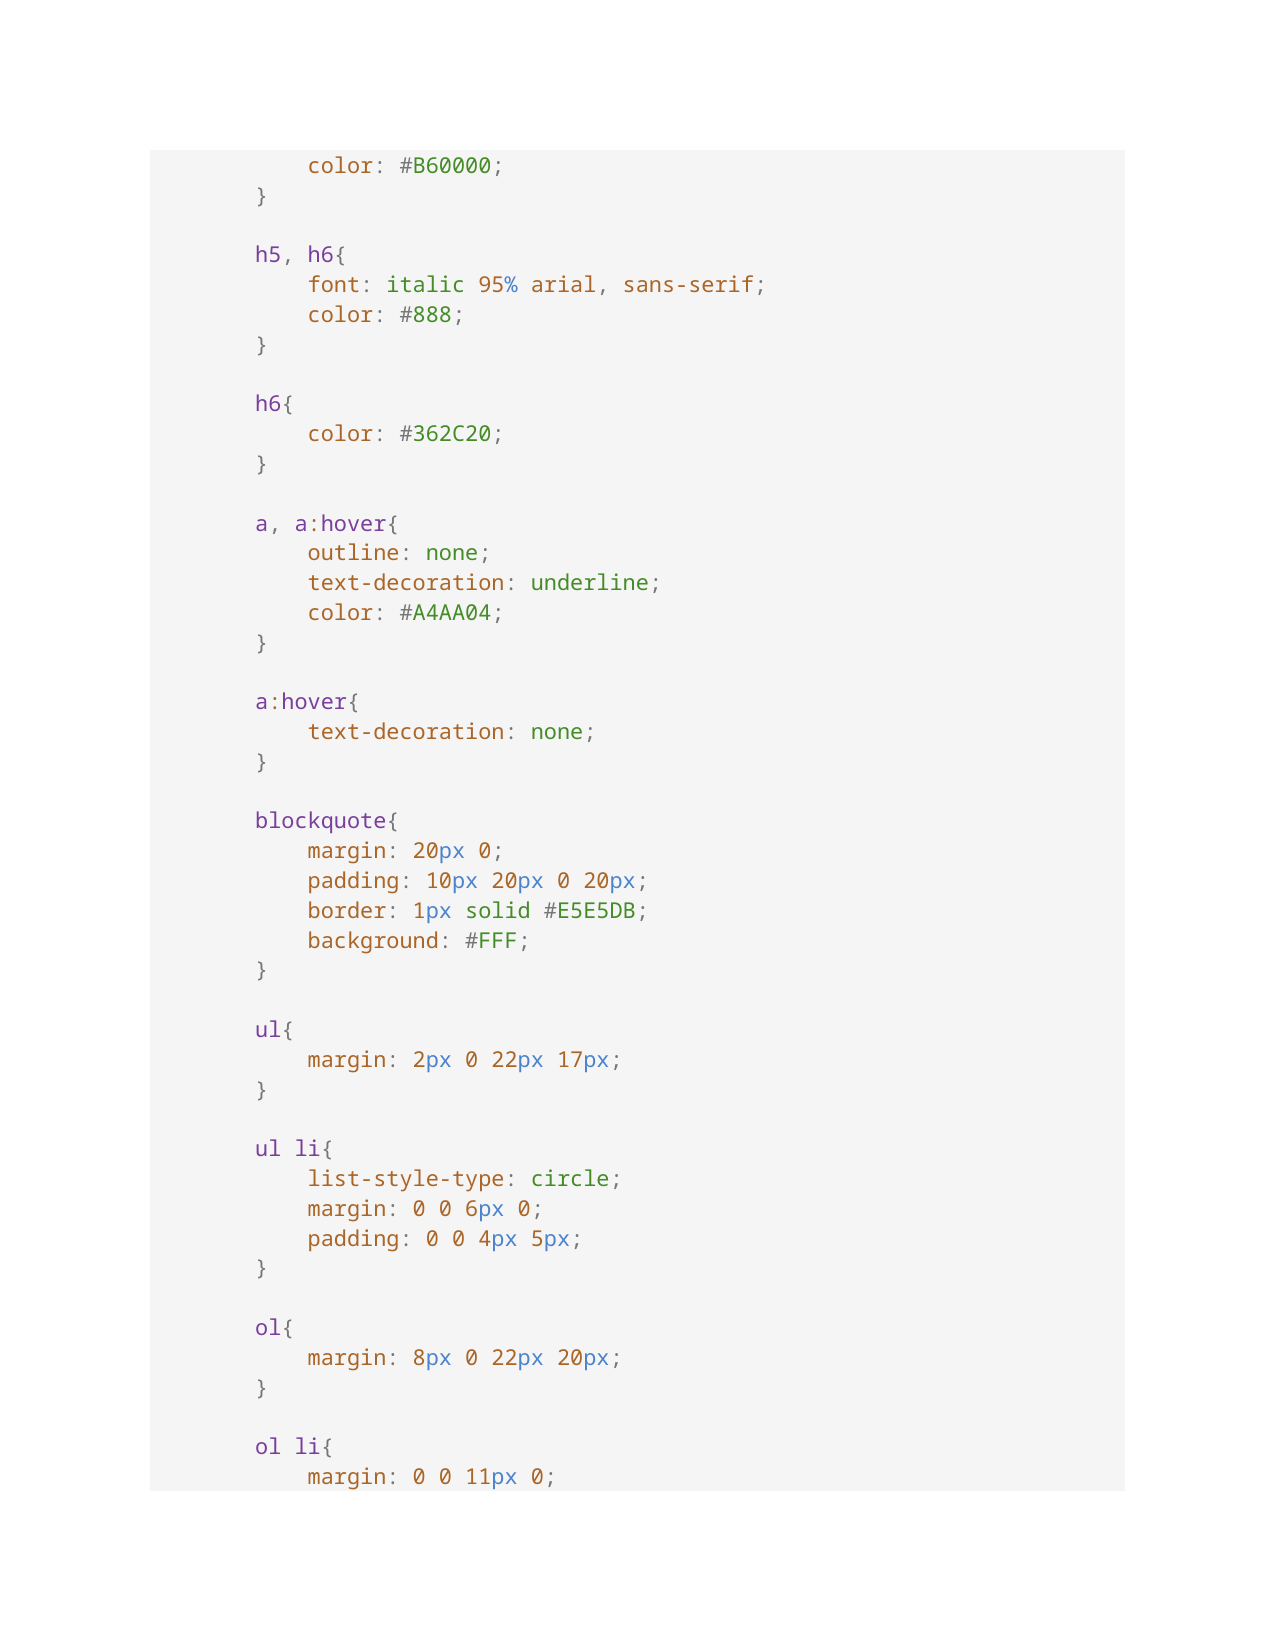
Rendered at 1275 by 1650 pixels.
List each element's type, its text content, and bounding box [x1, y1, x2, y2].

text color: #A4AA04; [150, 597, 1125, 627]
text ul li{ [150, 1133, 1125, 1163]
text margin: 0 0 6px 0; [150, 1193, 1125, 1222]
text margin: 20px 0; [150, 835, 1125, 865]
text h6{ [150, 388, 1125, 418]
text color: #362C20; [150, 418, 1125, 448]
text list-style-type: circle; [150, 1163, 1125, 1193]
text } [150, 954, 1125, 984]
text } [150, 627, 1125, 656]
text margin: 8px 0 22px 20px; [150, 1342, 1125, 1371]
text margin: 2px 0 22px 17px; [150, 1044, 1125, 1073]
text outline: none; [150, 537, 1125, 567]
text text-decoration: underline; [150, 567, 1125, 597]
text border: 1px solid #E5E5DB; [150, 895, 1125, 924]
text h5, h6{ [150, 239, 1125, 269]
text } [150, 180, 1125, 209]
text } [150, 746, 1125, 776]
text ul{ [150, 1014, 1125, 1044]
text a, a:hover{ [150, 507, 1125, 537]
text } [150, 1073, 1125, 1103]
text padding: 10px 20px 0 20px; [150, 865, 1125, 895]
text ol li{ [150, 1431, 1125, 1461]
text blockquote{ [150, 805, 1125, 835]
text color: #888; [150, 299, 1125, 329]
text } [150, 448, 1125, 478]
text } [150, 329, 1125, 358]
text color: #B60000; [150, 150, 1125, 180]
text } [150, 1371, 1125, 1401]
text text-decoration: none; [150, 716, 1125, 746]
text padding: 0 0 4px 5px; [150, 1222, 1125, 1252]
text margin: 0 0 11px 0; [150, 1461, 1125, 1491]
text a:hover{ [150, 686, 1125, 716]
text } [150, 1252, 1125, 1282]
text font: italic 95% arial, sans-serif; [150, 269, 1125, 299]
text background: #FFF; [150, 924, 1125, 954]
text ol{ [150, 1312, 1125, 1342]
